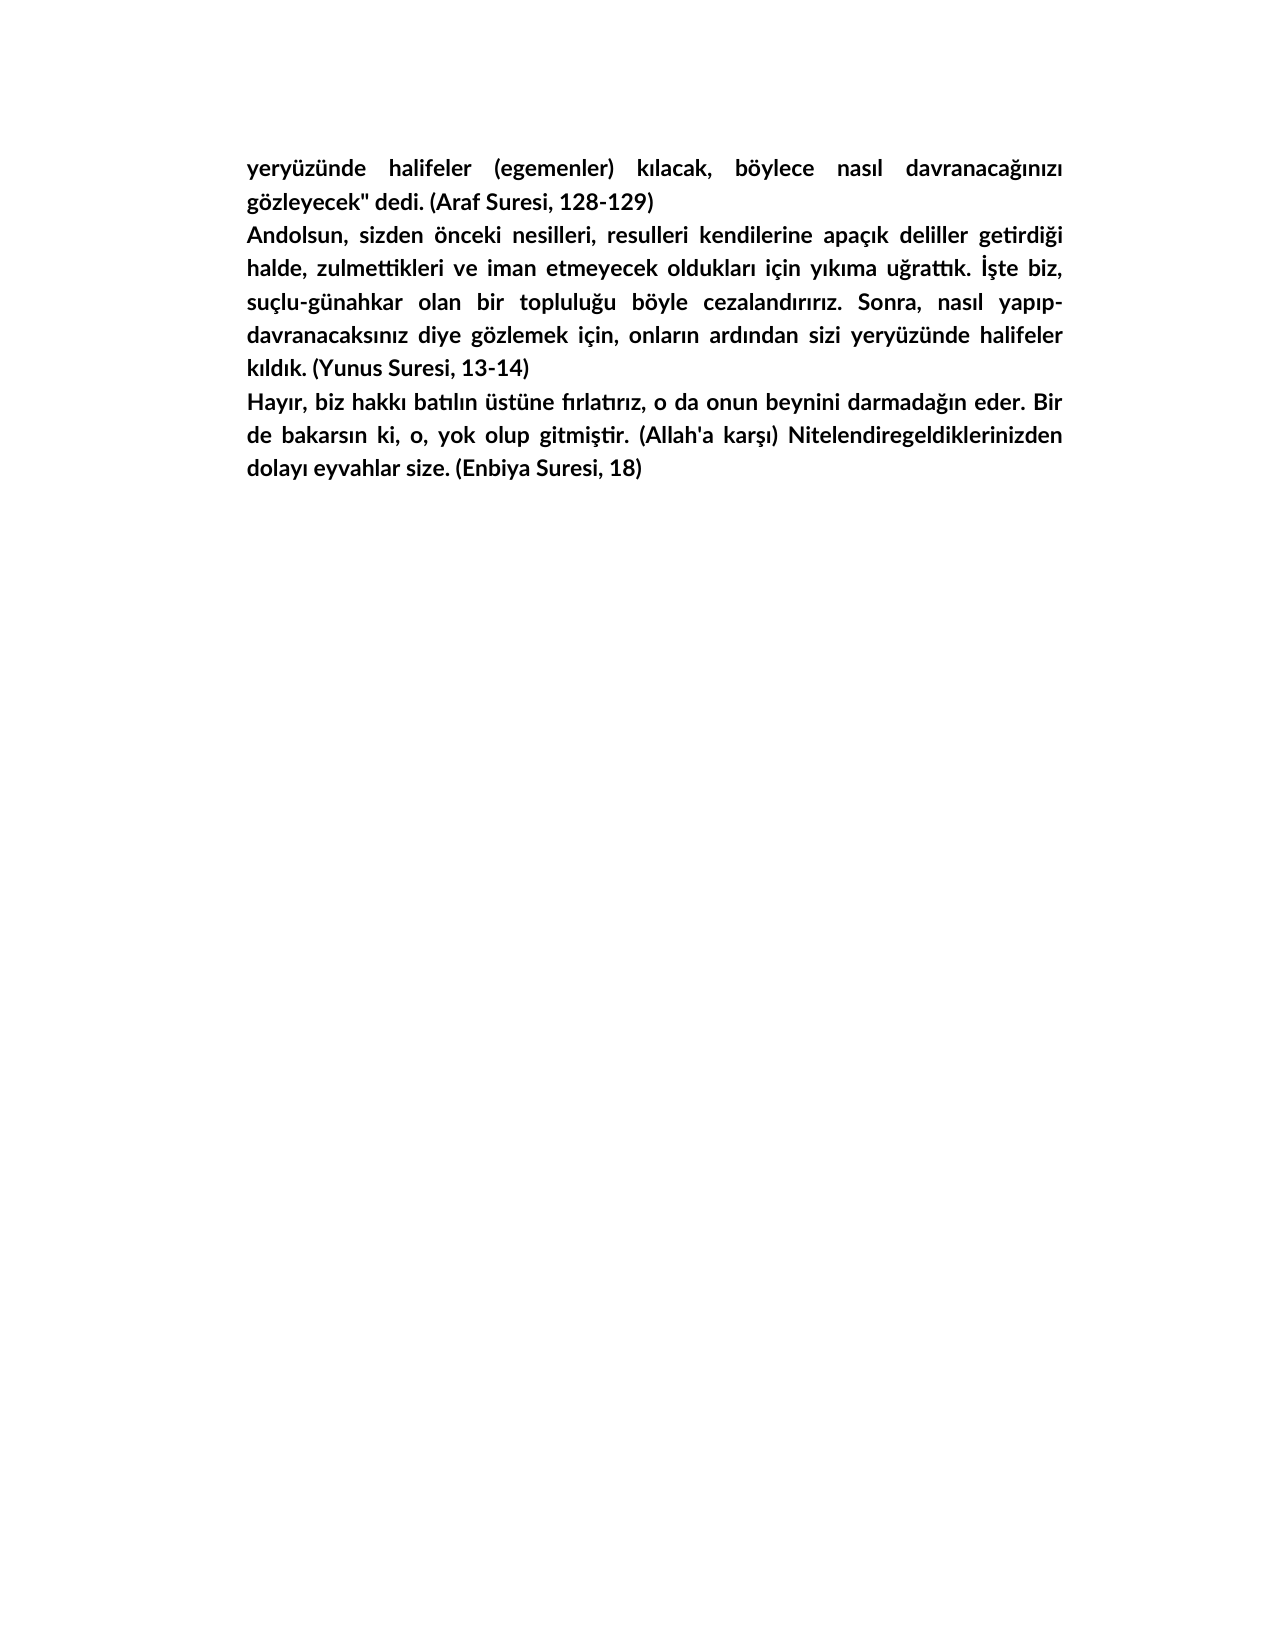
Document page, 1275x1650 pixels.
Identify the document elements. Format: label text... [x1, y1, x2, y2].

text Hayır, biz hakkı batılın üstüne fırlatırız, o da onun beynini darmadağın eder. Bir de bakarsın ki, o, yok olup gitmiştir. (Allah'a karşı) Nitelendiregeldiklerinizden dolayı eyvahlar size. (Enbiya Suresi, 18) [247, 383, 1064, 483]
text yeryüzünde halifeler (egemenler) kılacak, böylece nasıl davranacağınızı gözleyecek" dedi. (Araf Suresi, 128-129) [247, 150, 1064, 217]
text Andolsun, sizden önceki nesilleri, resulleri kendilerine apaçık deliller getirdiği halde, zulmettikleri ve iman etmeyecek oldukları için yıkıma uğrattık. İşte biz, suçlu-günahkar olan bir topluluğu böyle cezalandırırız. Sonra, nasıl yapıp-davranacaksınız diye gözlemek için, onların ardından sizi yeryüzünde halifeler kıldık. (Yunus Suresi, 13-14) [247, 217, 1064, 383]
